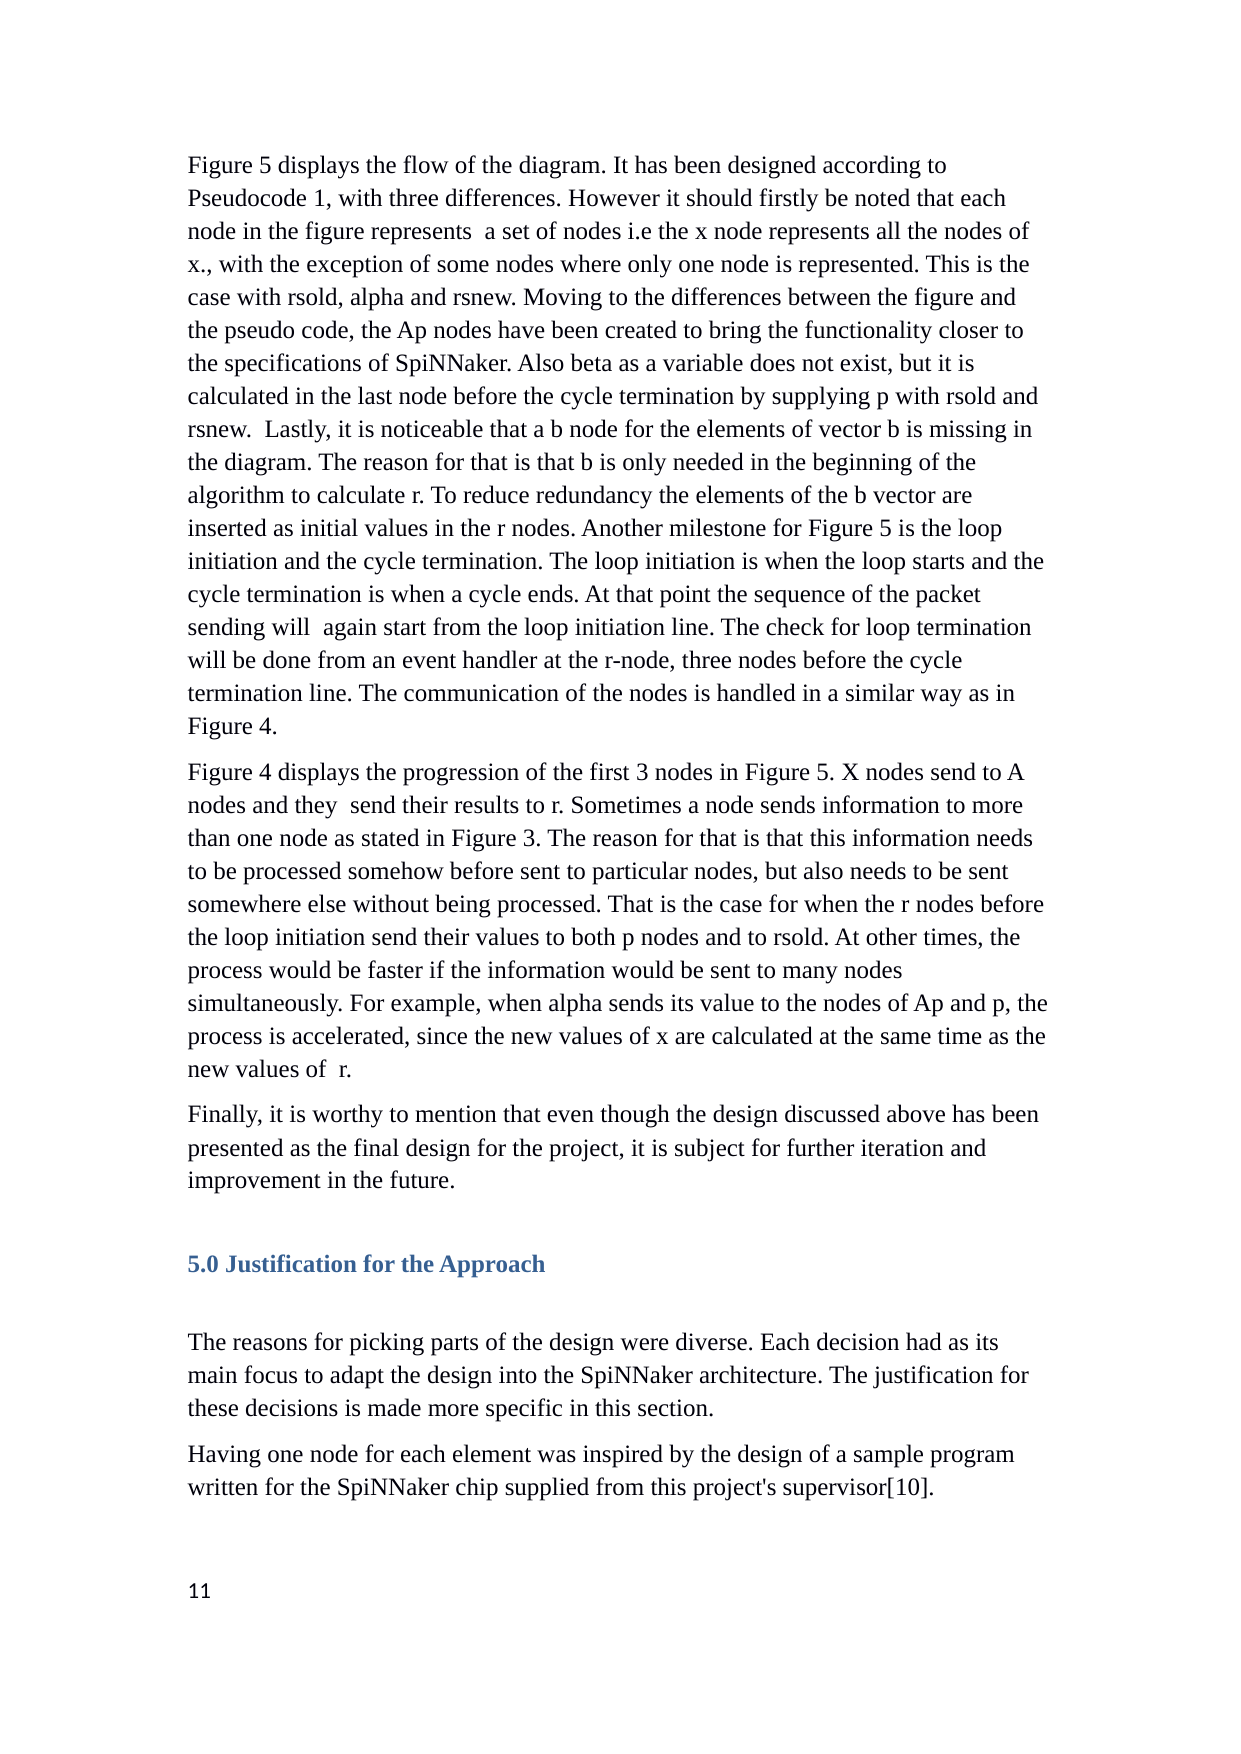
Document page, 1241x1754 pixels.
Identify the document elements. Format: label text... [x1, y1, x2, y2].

text Figure 4 displays the progression of the first 3 nodes in Figure 5. X nodes send to A nodes and they send their results to r. Sometimes a node sends information to more than one node as stated in Figure 3. The reason for that is that this information needs to be processed somehow before sent to particular nodes, but also needs to be sent somewhere else without being processed. That is the case for when the r nodes before the loop initiation send their values to both p nodes and to rsold. At other times, the process would be faster if the information would be sent to many nodes simultaneously. For example, when alpha sends its value to the nodes of Ap and p, the process is accelerated, since the new values of x are calculated at the same time as the new values of r. [187, 757, 1053, 1083]
text The reasons for picking parts of the design were diverse. Each decision had as its main focus to adapt the design into the SpiNNaker architecture. The justification for these decisions is made more specific in this section. [187, 1327, 1053, 1422]
text Figure 5 displays the flow of the diagram. It has been designed according to Pseudocode 1, with three differences. However it should firstly be noted that each node in the figure represents a set of nodes i.e the x node represents all the nodes of x., with the exception of some nodes where only one node is represented. This is the case with rsold, alpha and rsnew. Moving to the differences between the figure and the pseudo code, the Ap nodes have been created to bring the functionality closer to the specifications of SpiNNaker. Also beta as a variable does not exist, but it is calculated in the last node before the cycle termination by supplying p with rsold and rsnew. Lastly, it is noticeable that a b node for the elements of vector b is missing in the diagram. The reason for that is that b is only needed in the beginning of the algorithm to calculate r. To reduce redundancy the elements of the b vector are inserted as initial values in the r nodes. Another milestone for Figure 5 is the loop initiation and the cycle termination. The loop initiation is when the loop starts and the cycle termination is when a cycle ends. At that point the sequence of the packet sending will again start from the loop initiation line. The check for loop termination will be done from an event handler at the r-node, three nodes before the cycle termination line. The communication of the nodes is handled in a similar way as in Figure 4. [187, 150, 1053, 740]
text Finally, it is worthy to mention that even though the design discussed above has been presented as the final design for the project, it is subject for further iteration and improvement in the future. [187, 1099, 1053, 1194]
subtitle 5.0 Justification for the Approach [187, 1249, 1053, 1277]
text Having one node for each element was inspired by the design of a sample program written for the SpiNNaker chip supplied from this project's supervisor[10]. [187, 1439, 1053, 1501]
